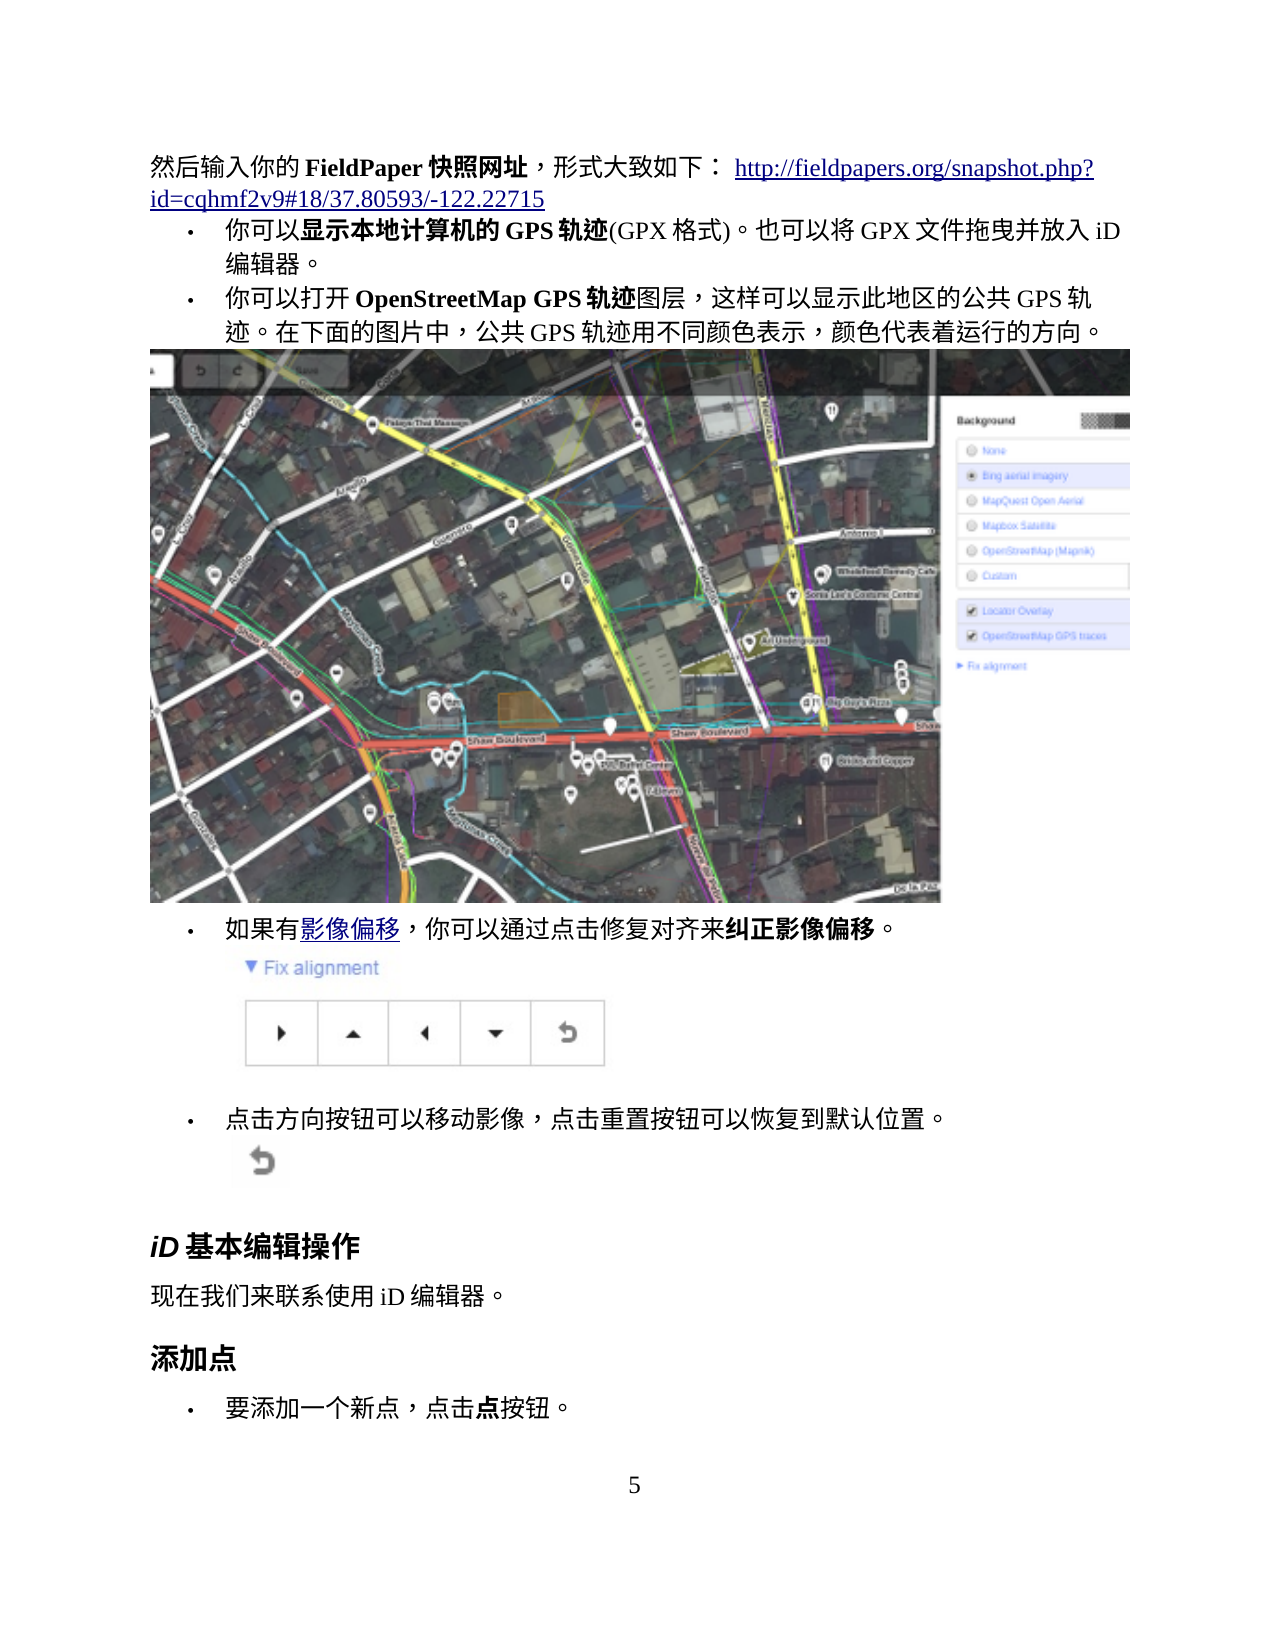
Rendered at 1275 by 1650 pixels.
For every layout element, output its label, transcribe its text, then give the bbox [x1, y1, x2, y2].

picture [231, 1135, 290, 1188]
list 如果有影像偏移，你可以通过点击修复对齐来纠正影像偏移。 [187, 912, 1125, 1083]
text 现在我们来联系使用iD编辑器。 [150, 1279, 1125, 1313]
list 要添加一个新点，点击点按钮。 [187, 1390, 1125, 1424]
list 点击方向按钮可以移动影像，点击重置按钮可以恢复到默认位置。 [187, 1101, 1125, 1193]
picture [150, 349, 1130, 903]
text 然后输入你的FieldPaper快照网址，形式大致如下： http://fieldpapers.org/snapshot.php?id=cqhmf2v9#18/37.80593/-122.22715 [150, 150, 1125, 213]
subtitle iD基本编辑操作 [150, 1227, 1125, 1266]
list 你可以显示本地计算机的GPS轨迹(GPX格式)。也可以将GPX文件拖曳并放入iD编辑器。 [187, 213, 1125, 281]
subtitle 添加点 [150, 1338, 1125, 1378]
list 你可以打开OpenStreetMap GPS轨迹图层，这样可以显示此地区的公共GPS轨迹。在下面的图片中，公共GPS轨迹用不同颜色表示，颜色代表着运行的方向。 [187, 281, 1125, 349]
picture [225, 945, 632, 1084]
